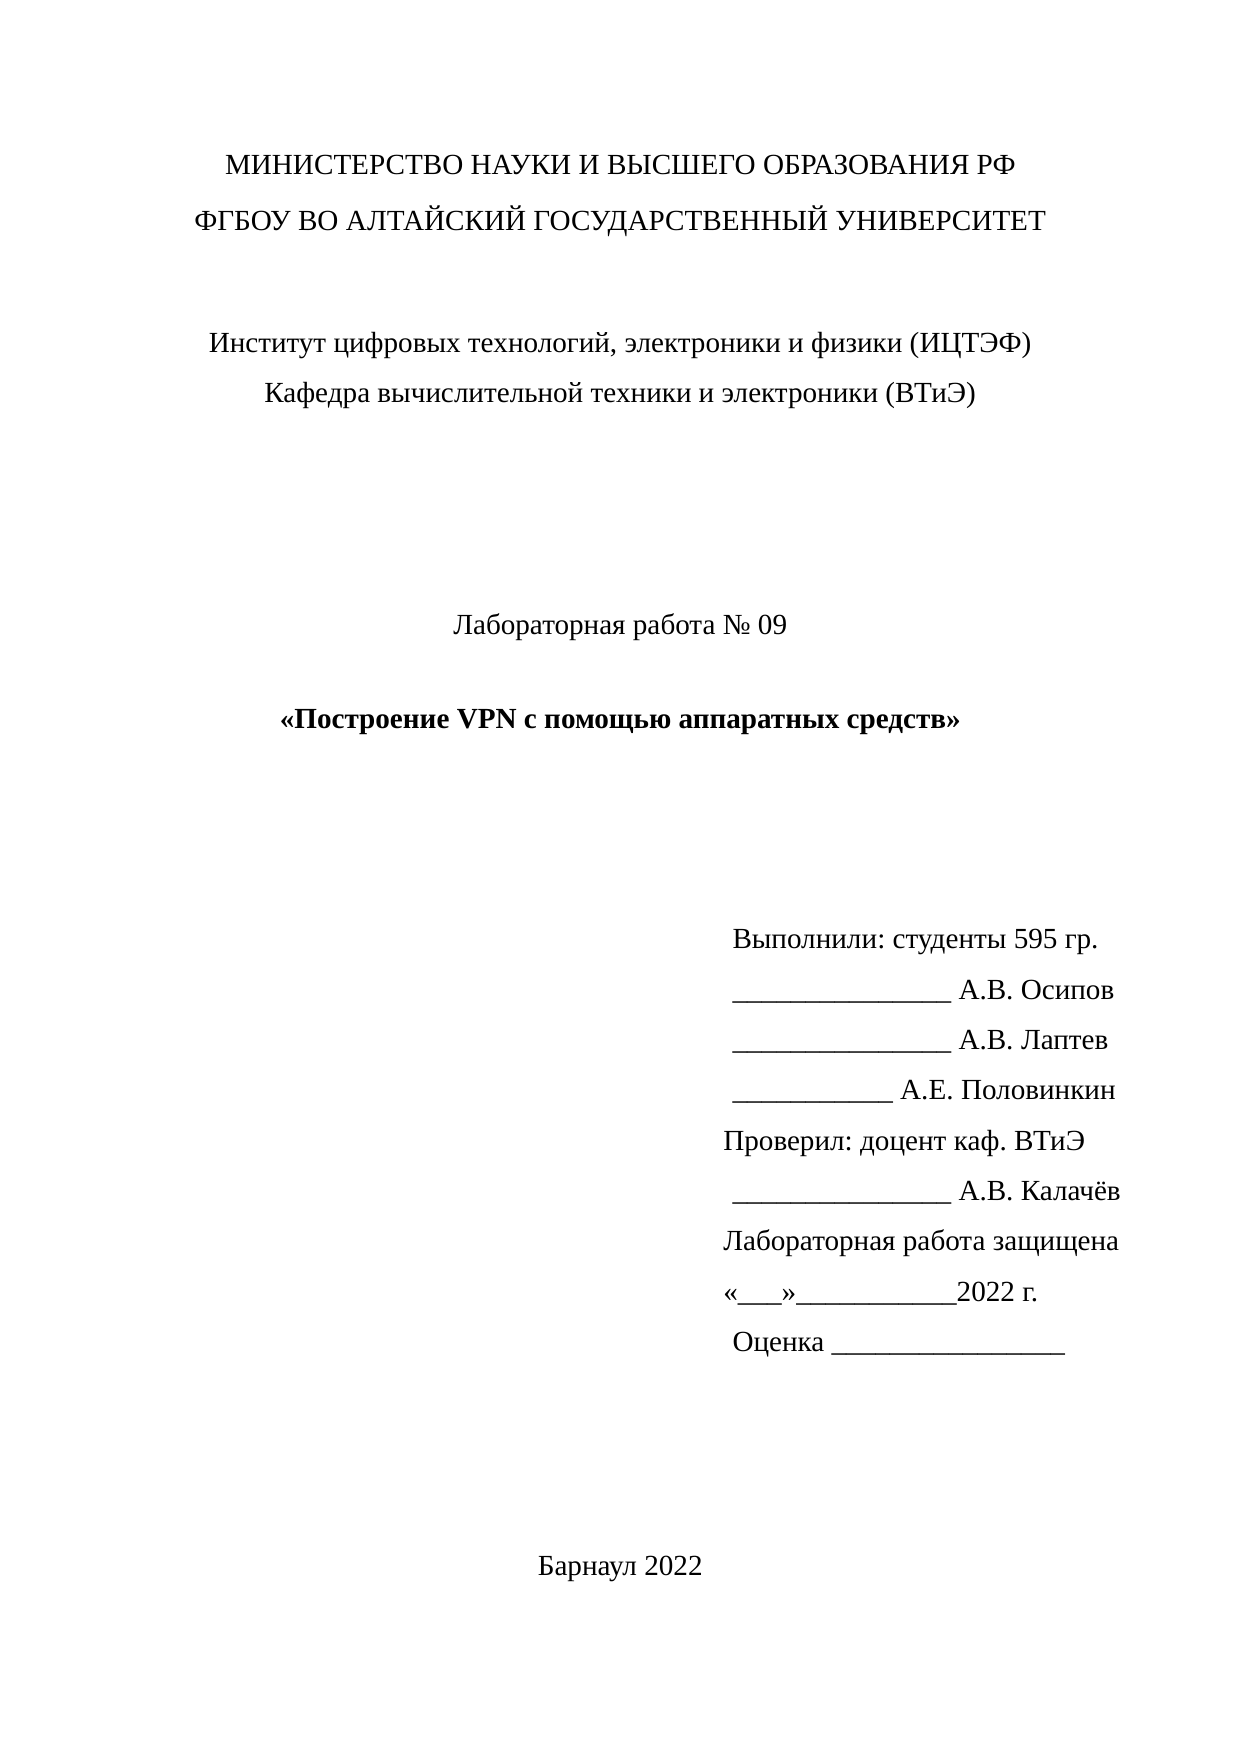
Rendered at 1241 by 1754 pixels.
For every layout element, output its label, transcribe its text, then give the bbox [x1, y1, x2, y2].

text _______________ А.В. Калачёв [649, 1173, 1122, 1207]
text Кафедра вычислительной техники и электроники (ВТиЭ) [118, 375, 1122, 409]
text Оценка ________________ [649, 1324, 1122, 1358]
text _______________ А.В. Лаптев [649, 1022, 1122, 1056]
text «Построение VPN с помощью аппаратных средств» [118, 701, 1122, 734]
text Барнаул 2022 [118, 1548, 1122, 1582]
text Лабораторная работа защищена [649, 1223, 1122, 1257]
text ___________ А.Е. Половинкин [649, 1072, 1122, 1106]
text Лабораторная работа № 09 [118, 607, 1122, 641]
text _______________ А.В. Осипов [649, 972, 1122, 1005]
text Институт цифровых технологий, электроники и физики (ИЦТЭФ) [118, 325, 1122, 358]
text Выполнили: студенты 595 гр. [649, 922, 1122, 955]
text Проверил: доцент каф. ВТиЭ [649, 1123, 1122, 1156]
text ФГБОУ ВО АЛТАЙСКИЙ ГОСУДАРСТВЕННЫЙ УНИВЕРСИТЕТ [118, 203, 1122, 237]
text «___»___________2022 г. [649, 1274, 1122, 1307]
text МИНИСТЕРСТВО НАУКИ И ВЫСШЕГО ОБРАЗОВАНИЯ РФ [118, 147, 1122, 180]
